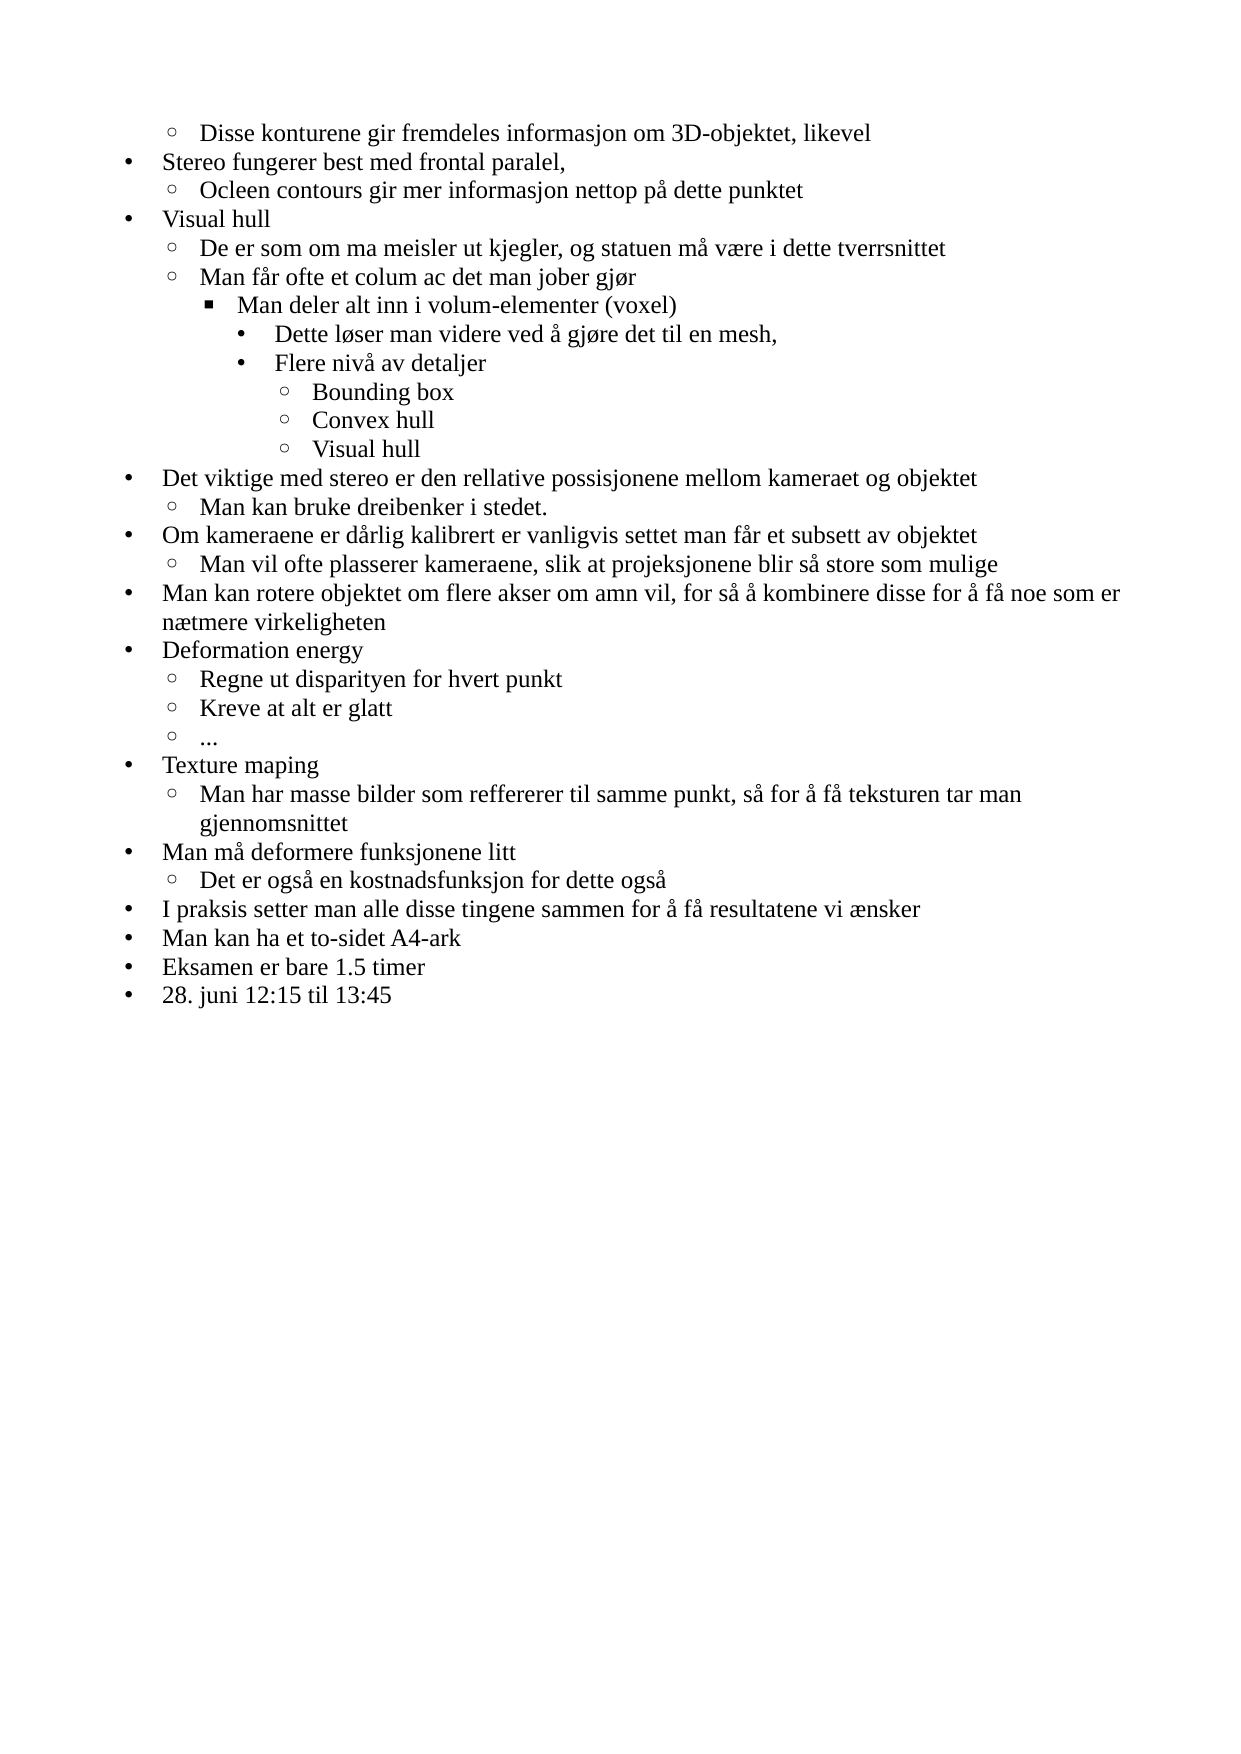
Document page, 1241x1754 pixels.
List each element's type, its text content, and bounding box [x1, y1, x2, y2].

list Visual hull [124, 204, 1122, 233]
list Man må deformere funksjonene litt [124, 837, 1122, 866]
list Det er også en kostnadsfunksjon for dette også [162, 866, 1122, 894]
list Disse konturene gir fremdeles informasjon om 3D-objektet, likevel [162, 118, 1122, 147]
list Deformation energy [124, 636, 1122, 664]
list Ocleen contours gir mer informasjon nettop på dette punktet [162, 176, 1122, 204]
list Man får ofte et colum ac det man jober gjør [162, 262, 1122, 291]
list Visual hull [274, 434, 1122, 463]
list Det viktige med stereo er den rellative possisjonene mellom kameraet og objektet [124, 463, 1122, 492]
list Flere nivå av detaljer [237, 348, 1122, 377]
list Regne ut disparityen for hvert punkt [162, 664, 1122, 693]
list Man har masse bilder som reffererer til samme punkt, så for å få teksturen tar man gjennomsnittet [162, 779, 1122, 837]
list Bounding box [274, 377, 1122, 406]
list Texture maping [124, 751, 1122, 779]
list Stereo fungerer best med frontal paralel, [124, 147, 1122, 176]
list De er som om ma meisler ut kjegler, og statuen må være i dette tverrsnittet [162, 233, 1122, 262]
list Man kan ha et to-sidet A4-ark [124, 923, 1122, 952]
list Kreve at alt er glatt [162, 693, 1122, 722]
list Man kan rotere objektet om flere akser om amn vil, for så å kombinere disse for å få noe som er nætmere virkeligheten [124, 578, 1122, 636]
list ... [162, 722, 1122, 751]
list 28. juni 12:15 til 13:45 [124, 981, 1122, 1009]
list Man vil ofte plasserer kameraene, slik at projeksjonene blir så store som mulige [162, 549, 1122, 578]
list Om kameraene er dårlig kalibrert er vanligvis settet man får et subsett av objektet [124, 521, 1122, 549]
list I praksis setter man alle disse tingene sammen for å få resultatene vi ænsker [124, 894, 1122, 923]
list Man deler alt inn i volum-elementer (voxel) [199, 291, 1122, 319]
list Dette løser man videre ved å gjøre det til en mesh, [237, 319, 1122, 348]
list Man kan bruke dreibenker i stedet. [162, 492, 1122, 521]
list Eksamen er bare 1.5 timer [124, 952, 1122, 981]
list Convex hull [274, 406, 1122, 434]
